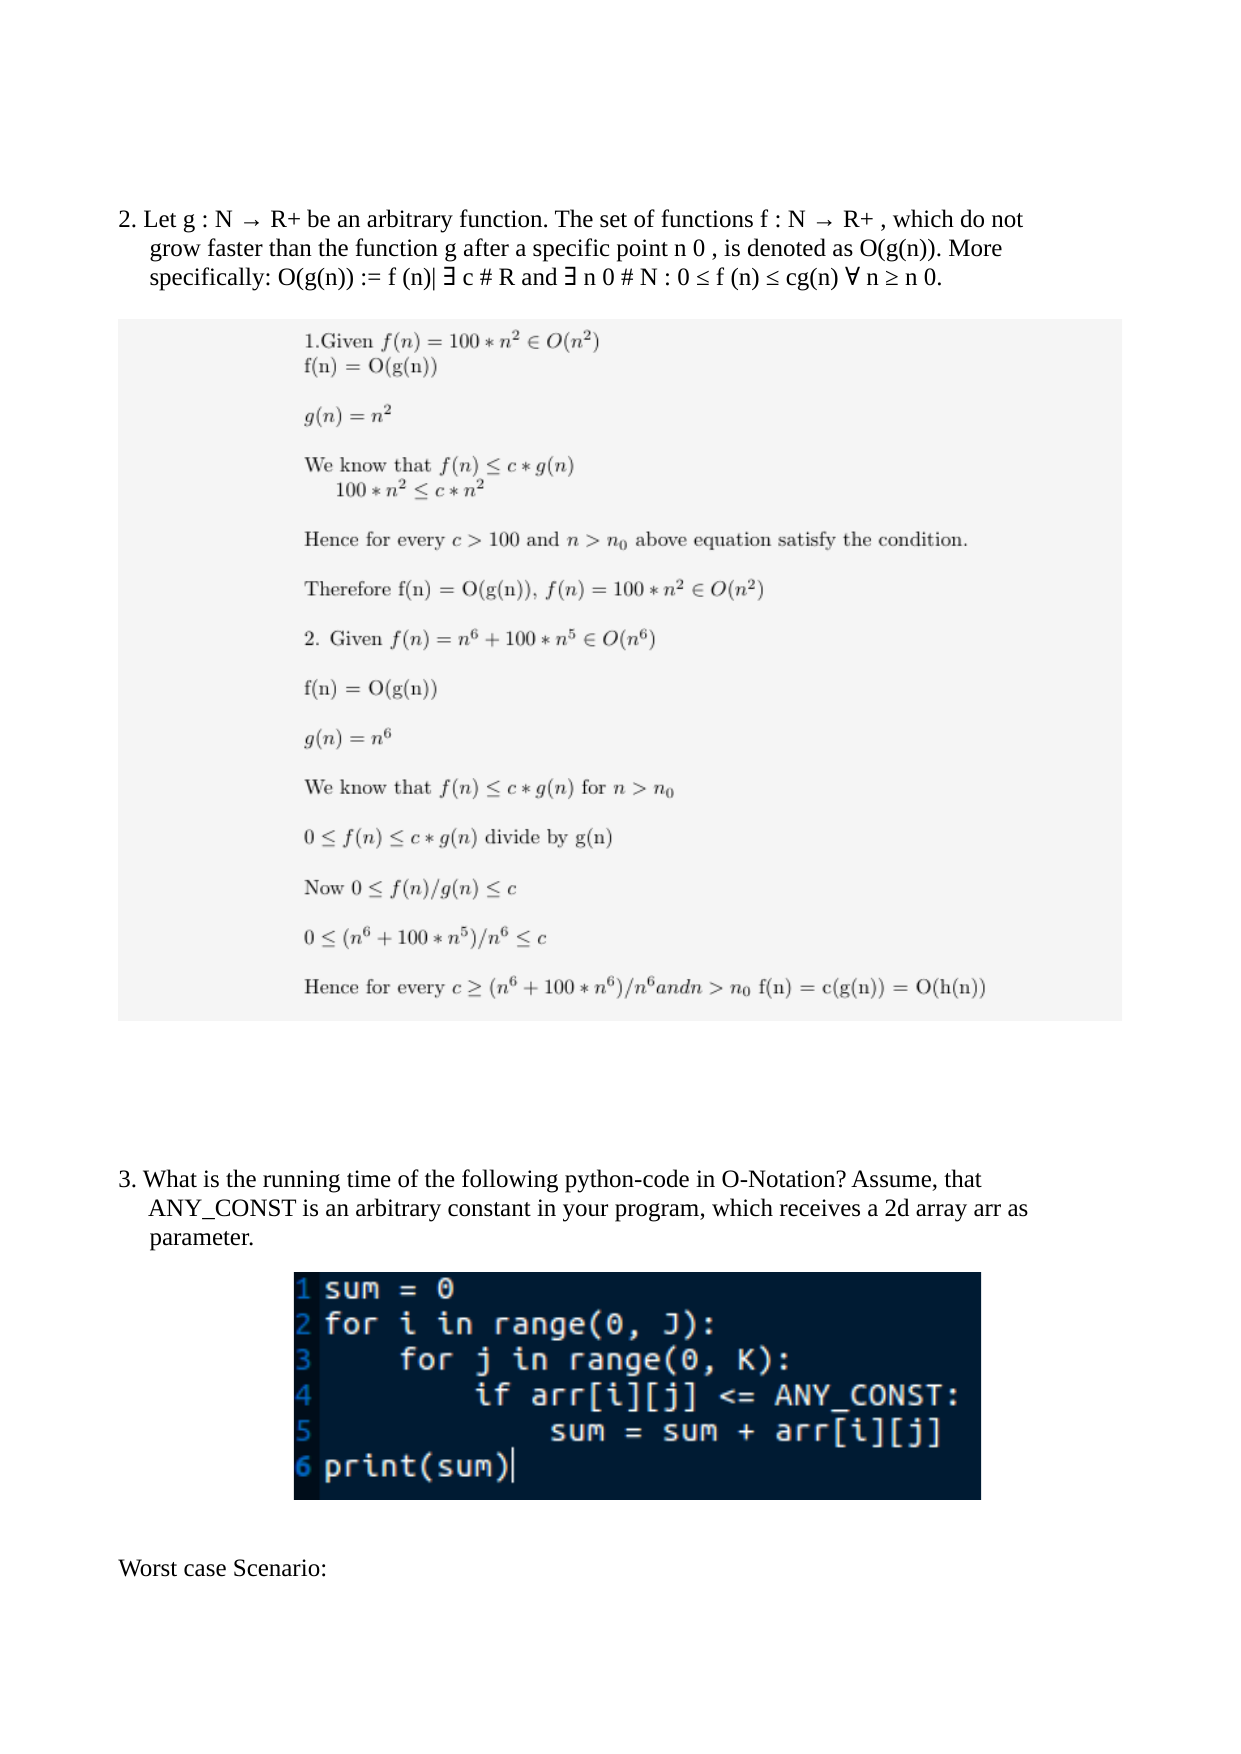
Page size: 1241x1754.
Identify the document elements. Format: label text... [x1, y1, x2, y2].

text specifically: O(g(n)) := f (n)| ∃ c # R and ∃ n 0 # N : 0 ≤ f (n) ≤ cg(n) ∀ n ≥ n 0. [118, 262, 1122, 291]
text ANY_CONST is an arbitrary constant in your program, which receives a 2d array arr as [118, 1193, 1122, 1222]
text grow faster than the function g after a specific point n 0 , is denoted as O(g(n)). More [118, 233, 1122, 262]
text 2. Let g : N → R+ be an arbitrary function. The set of functions f : N → R+ , which do not [118, 204, 1122, 233]
text Worst case Scenario: [118, 1553, 1122, 1581]
picture [118, 319, 1123, 1021]
text parameter. [118, 1222, 1122, 1251]
text 3. What is the running time of the following python-code in O-Notation? Assume, that [118, 1164, 1122, 1193]
picture [293, 1272, 982, 1500]
